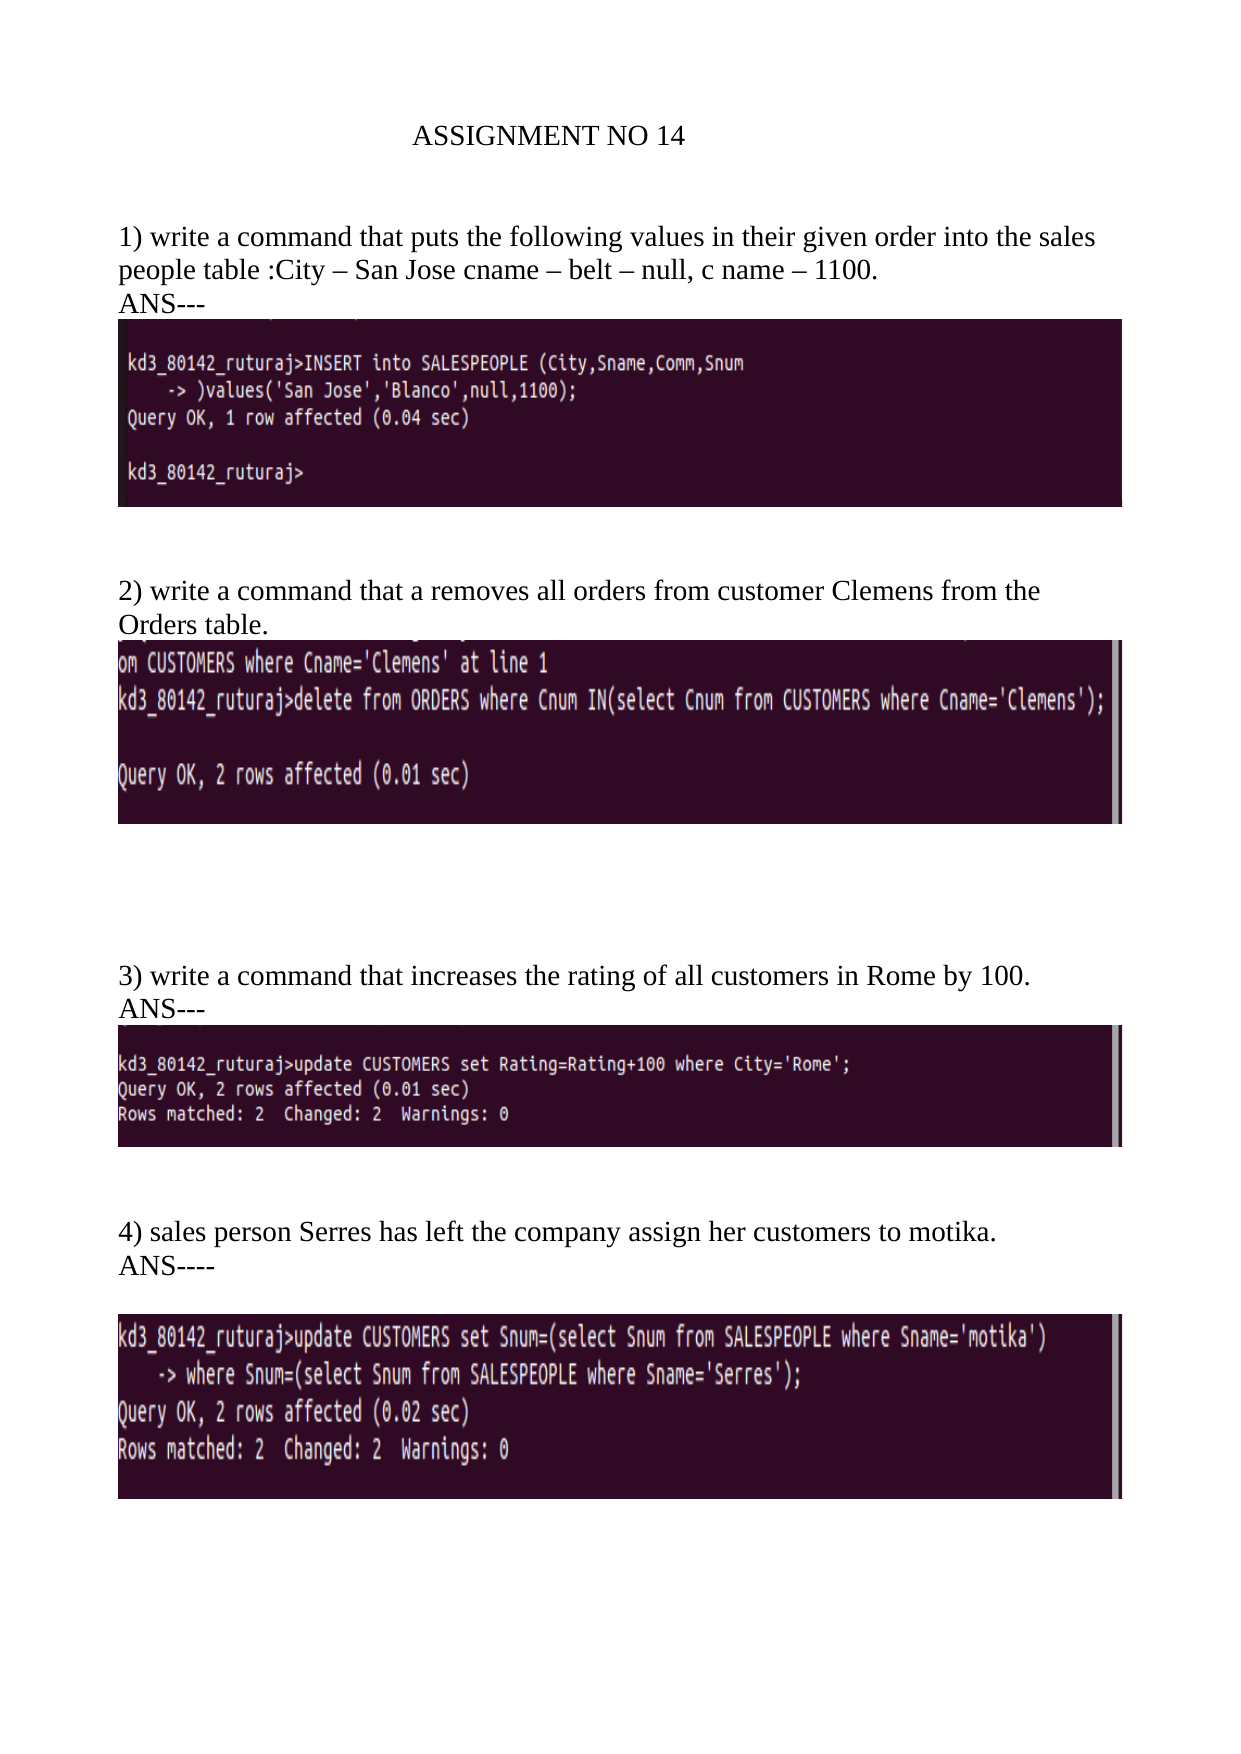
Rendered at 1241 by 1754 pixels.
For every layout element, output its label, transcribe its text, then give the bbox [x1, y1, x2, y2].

text ANS--- [118, 286, 1122, 319]
picture [118, 1314, 1123, 1499]
text 2) write a command that a removes all orders from customer Clemens from the Orders table. [118, 573, 1122, 640]
text 4) sales person Serres has left the company assign her customers to motika. [118, 1214, 1122, 1248]
picture [118, 319, 1123, 507]
text ANS--- [118, 991, 1122, 1025]
text 1) write a command that puts the following values in their given order into the sales people table :City – San Jose cname – belt – null, c name – 1100. [118, 219, 1122, 286]
text ANS---- [118, 1248, 1122, 1281]
text ASSIGNMENT NO 14 [118, 118, 1122, 152]
picture [118, 640, 1123, 824]
picture [118, 1025, 1123, 1147]
text 3) write a command that increases the rating of all customers in Rome by 100. [118, 958, 1122, 991]
